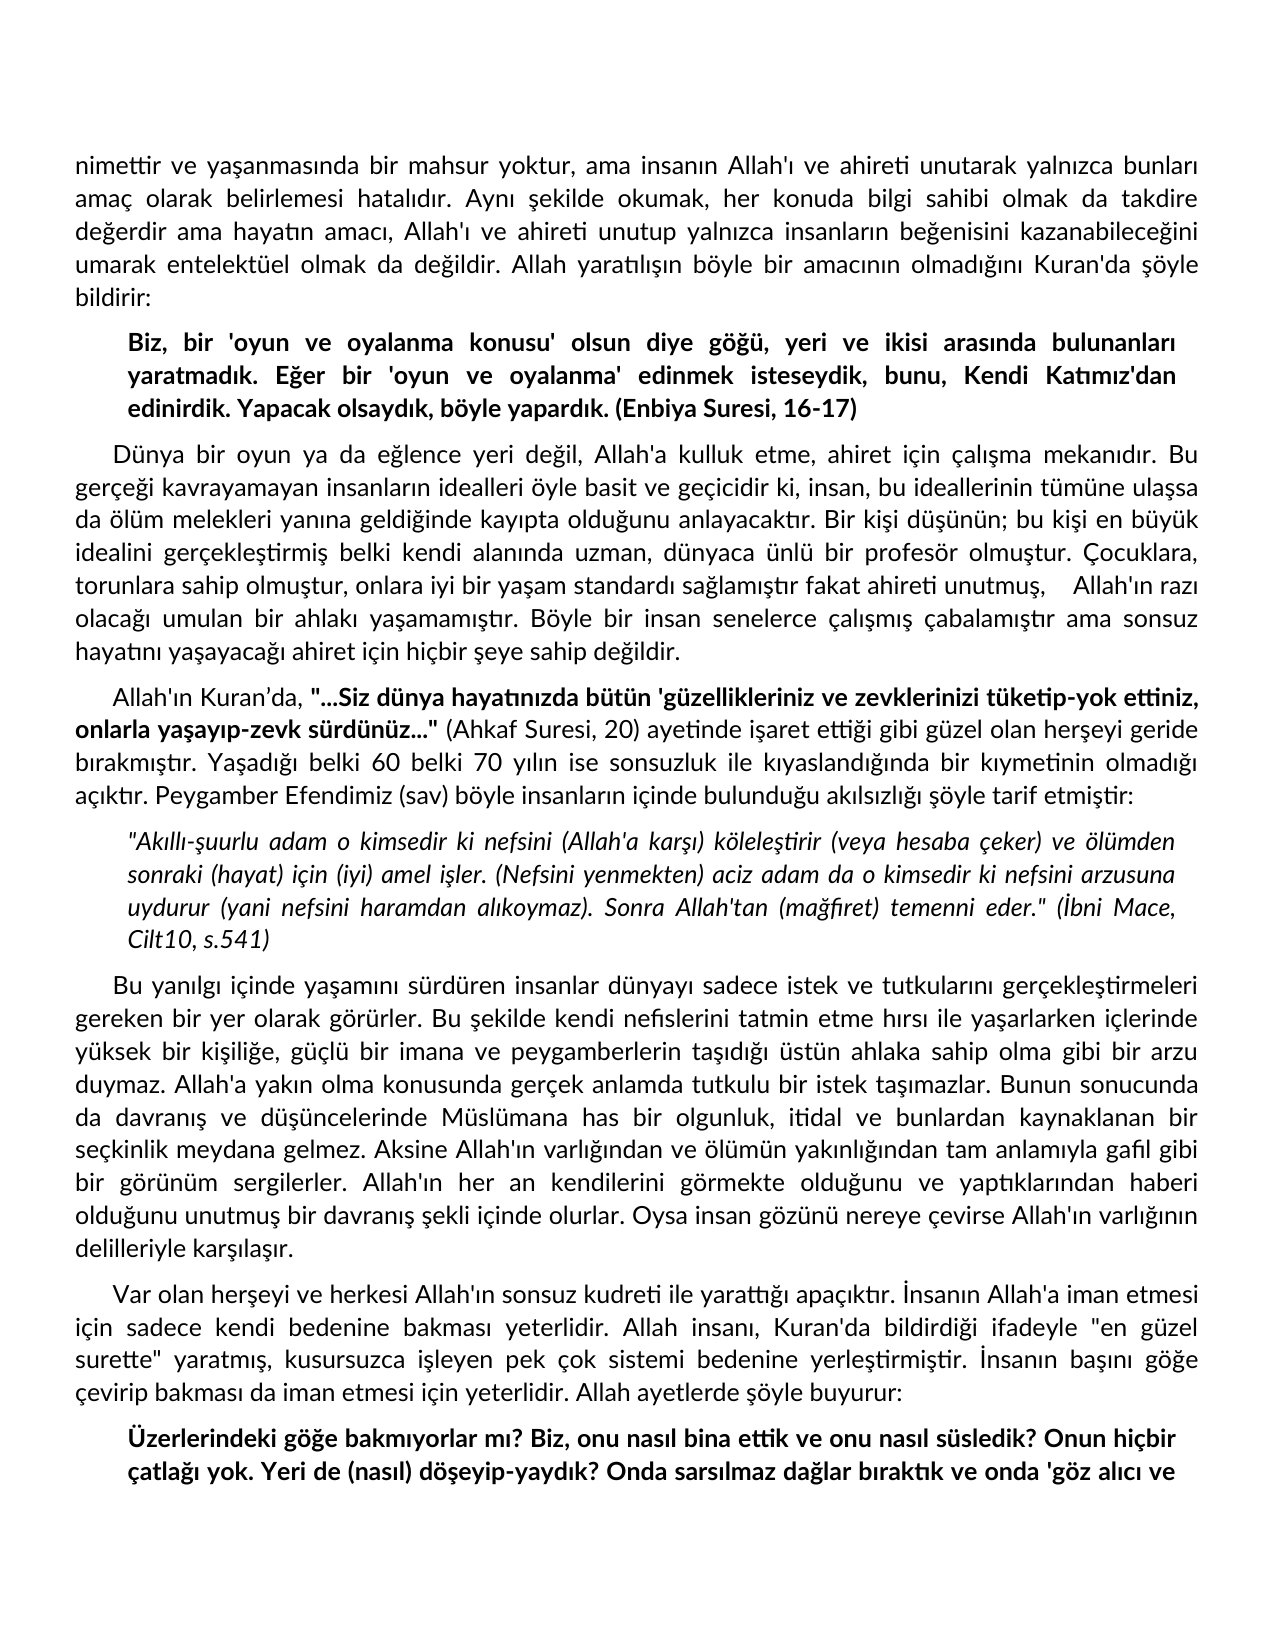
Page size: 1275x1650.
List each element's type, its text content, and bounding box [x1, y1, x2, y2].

text Allah'ın Kuran’da, "...Siz dünya hayatınızda bütün 'güzellikleriniz ve zevklerinizi tüketip-yok ettiniz, onlarla yaşayıp-zevk sürdünüz..." (Ahkaf Suresi, 20) ayetinde işaret ettiği gibi güzel olan herşeyi geride bırakmıştır. Yaşadığı belki 60 belki 70 yılın ise sonsuzluk ile kıyaslandığında bir kıymetinin olmadığı açıktır. Peygamber Efendimiz (sav) böyle insanların içinde bulunduğu akılsızlığı şöyle tarif etmiştir: [75, 681, 1200, 810]
text nimettir ve yaşanmasında bir mahsur yoktur, ama insanın Allah'ı ve ahireti unutarak yalnızca bunları amaç olarak belirlemesi hatalıdır. Aynı şekilde okumak, her konuda bilgi sahibi olmak da takdire değerdir ama hayatın amacı, Allah'ı ve ahireti unutup yalnızca insanların beğenisini kazanabileceğini umarak entelektüel olmak da değildir. Allah yaratılışın böyle bir amacının olmadığını Kuran'da şöyle bildirir: [75, 150, 1200, 312]
text Bu yanılgı içinde yaşamını sürdüren insanlar dünyayı sadece istek ve tutkularını gerçekleştirmeleri gereken bir yer olarak görürler. Bu şekilde kendi nefislerini tatmin etme hırsı ile yaşarlarken içlerinde yüksek bir kişiliğe, güçlü bir imana ve peygamberlerin taşıdığı üstün ahlaka sahip olma gibi bir arzu duymaz. Allah'a yakın olma konusunda gerçek anlamda tutkulu bir istek taşımazlar. Bunun sonucunda da davranış ve düşüncelerinde Müslümana has bir olgunluk, itidal ve bunlardan kaynaklanan bir seçkinlik meydana gelmez. Aksine Allah'ın varlığından ve ölümün yakınlığından tam anlamıyla gafil gibi bir görünüm sergilerler. Allah'ın her an kendilerini görmekte olduğunu ve yaptıklarından haberi olduğunu unutmuş bir davranış şekli içinde olurlar. Oysa insan gözünü nereye çevirse Allah'ın varlığının delilleriyle karşılaşır. [75, 969, 1200, 1263]
text "Akıllı-şuurlu adam o kimsedir ki nefsini (Allah'a karşı) köleleştirir (veya hesaba çeker) ve ölümden sonraki (hayat) için (iyi) amel işler. (Nefsini yenmekten) aciz adam da o kimsedir ki nefsini arzusuna uydurur (yani nefsini haramdan alıkoymaz). Sonra Allah'tan (mağfiret) temenni eder." (İbni Mace, Cilt10, s.541) [127, 825, 1177, 954]
text Var olan herşeyi ve herkesi Allah'ın sonsuz kudreti ile yarattığı apaçıktır. İnsanın Allah'a iman etmesi için sadece kendi bedenine bakması yeterlidir. Allah insanı, Kuran'da bildirdiği ifadeyle "en güzel surette" yaratmış, kusursuzca işleyen pek çok sistemi bedenine yerleştirmiştir. İnsanın başını göğe çevirip bakması da iman etmesi için yeterlidir. Allah ayetlerde şöyle buyurur: [75, 1278, 1200, 1407]
text Dünya bir oyun ya da eğlence yeri değil, Allah'a kulluk etme, ahiret için çalışma mekanıdır. Bu gerçeği kavrayamayan insanların idealleri öyle basit ve geçicidir ki, insan, bu ideallerinin tümüne ulaşsa da ölüm melekleri yanına geldiğinde kayıpta olduğunu anlayacaktır. Bir kişi düşünün; bu kişi en büyük idealini gerçekleştirmiş belki kendi alanında uzman, dünyaca ünlü bir profesör olmuştur. Çocuklara, torunlara sahip olmuştur, onlara iyi bir yaşam standardı sağlamıştır fakat ahireti unutmuş, Allah'ın razı olacağı umulan bir ahlakı yaşamamıştır. Böyle bir insan senelerce çalışmış çabalamıştır ama sonsuz hayatını yaşayacağı ahiret için hiçbir şeye sahip değildir. [75, 438, 1200, 666]
text Üzerlerindeki göğe bakmıyorlar mı? Biz, onu nasıl bina ettik ve onu nasıl süsledik? Onun hiçbir çatlağı yok. Yeri de (nasıl) döşeyip-yaydık? Onda sarsılmaz dağlar bıraktık ve onda 'göz alıcı ve [127, 1422, 1177, 1485]
text Biz, bir 'oyun ve oyalanma konusu' olsun diye göğü, yeri ve ikisi arasında bulunanları yaratmadık. Eğer bir 'oyun ve oyalanma' edinmek isteseydik, bunu, Kendi Katımız'dan edinirdik. Yapacak olsaydık, böyle yapardık. (Enbiya Suresi, 16-17) [127, 327, 1177, 423]
